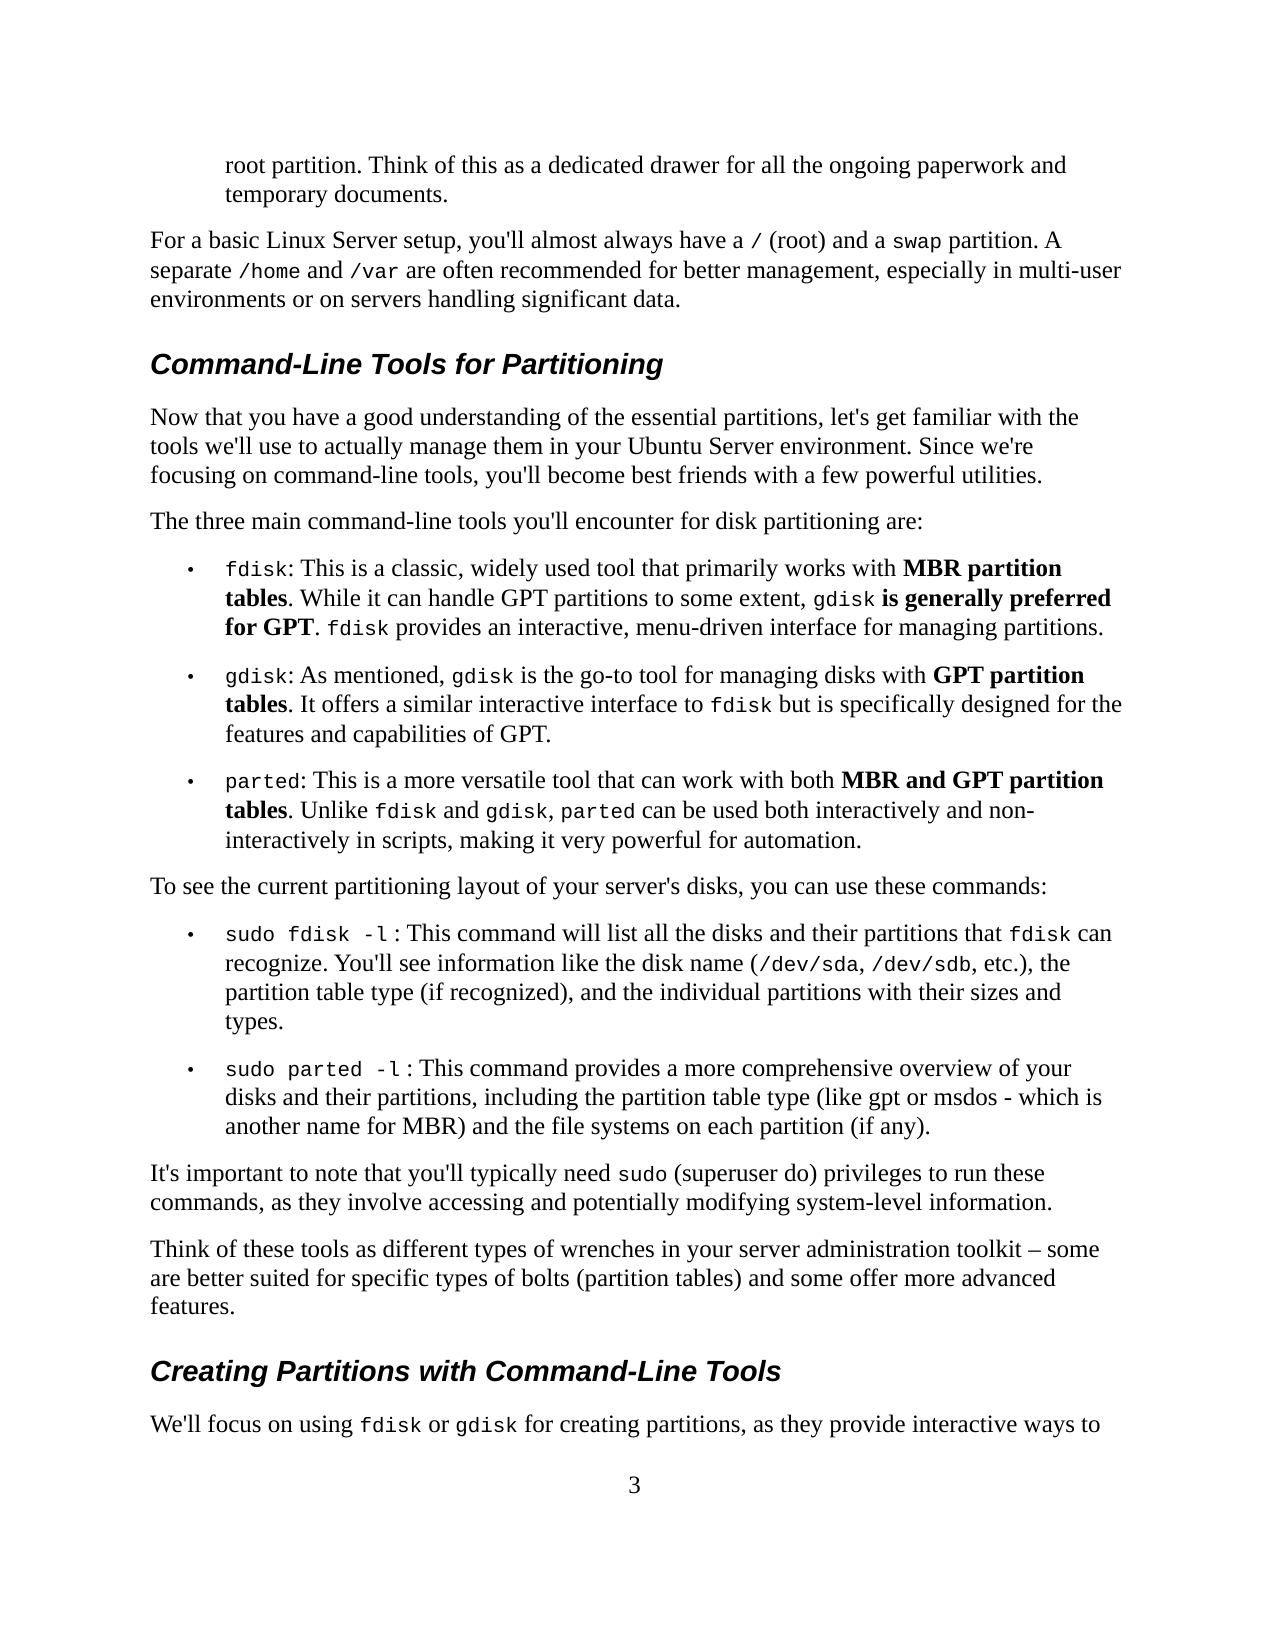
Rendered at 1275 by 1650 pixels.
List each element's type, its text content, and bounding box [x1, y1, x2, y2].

text It's important to note that you'll typically need sudo (superuser do) privileges to run these commands, as they involve accessing and potentially modifying system-level information. [150, 1158, 1125, 1216]
subtitle Command-Line Tools for Partitioning [150, 347, 1125, 381]
list fdisk: This is a classic, widely used tool that primarily works with MBR partition tables. While it can handle GPT partitions to some extent, gdisk is generally preferred for GPT. fdisk provides an interactive, menu-driven interface for managing partitions. [187, 553, 1125, 642]
text Think of these tools as different types of wrenches in your server administration toolkit – some are better suited for specific types of bolts (partition tables) and some offer more advanced features. [150, 1234, 1125, 1320]
text We'll focus on using fdisk or gdisk for creating partitions, as they provide interactive ways to [150, 1409, 1125, 1439]
text To see the current partitioning layout of your server's disks, you can use these commands: [150, 871, 1125, 900]
subtitle Creating Partitions with Command-Line Tools [150, 1354, 1125, 1388]
text Now that you have a good understanding of the essential partitions, let's get familiar with the tools we'll use to actually manage them in your Ubuntu Server environment. Since we're focusing on command-line tools, you'll become best friends with a few powerful utilities. [150, 402, 1125, 488]
text The three main command-line tools you'll encounter for disk partitioning are: [150, 506, 1125, 535]
list root partition. Think of this as a dedicated drawer for all the ongoing paperwork and temporary documents. [187, 150, 1125, 207]
list parted: This is a more versatile tool that can work with both MBR and GPT partition tables. Unlike fdisk and gdisk, parted can be used both interactively and non-interactively in scripts, making it very powerful for automation. [187, 766, 1125, 853]
list sudo fdisk -l : This command will list all the disks and their partitions that fdisk can recognize. You'll see information like the disk name (/dev/sda, /dev/sdb, etc.), the partition table type (if recognized), and the individual partitions with their sizes and types. [187, 918, 1125, 1035]
list gdisk: As mentioned, gdisk is the go-to tool for managing disks with GPT partition tables. It offers a similar interactive interface to fdisk but is specifically designed for the features and capabilities of GPT. [187, 660, 1125, 748]
text For a basic Linux Server setup, you'll almost always have a / (root) and a swap partition. A separate /home and /var are often recommended for better management, especially in multi-user environments or on servers handling significant data. [150, 225, 1125, 313]
list sudo parted -l : This command provides a more comprehensive overview of your disks and their partitions, including the partition table type (like gpt or msdos - which is another name for MBR) and the file systems on each partition (if any). [187, 1053, 1125, 1140]
